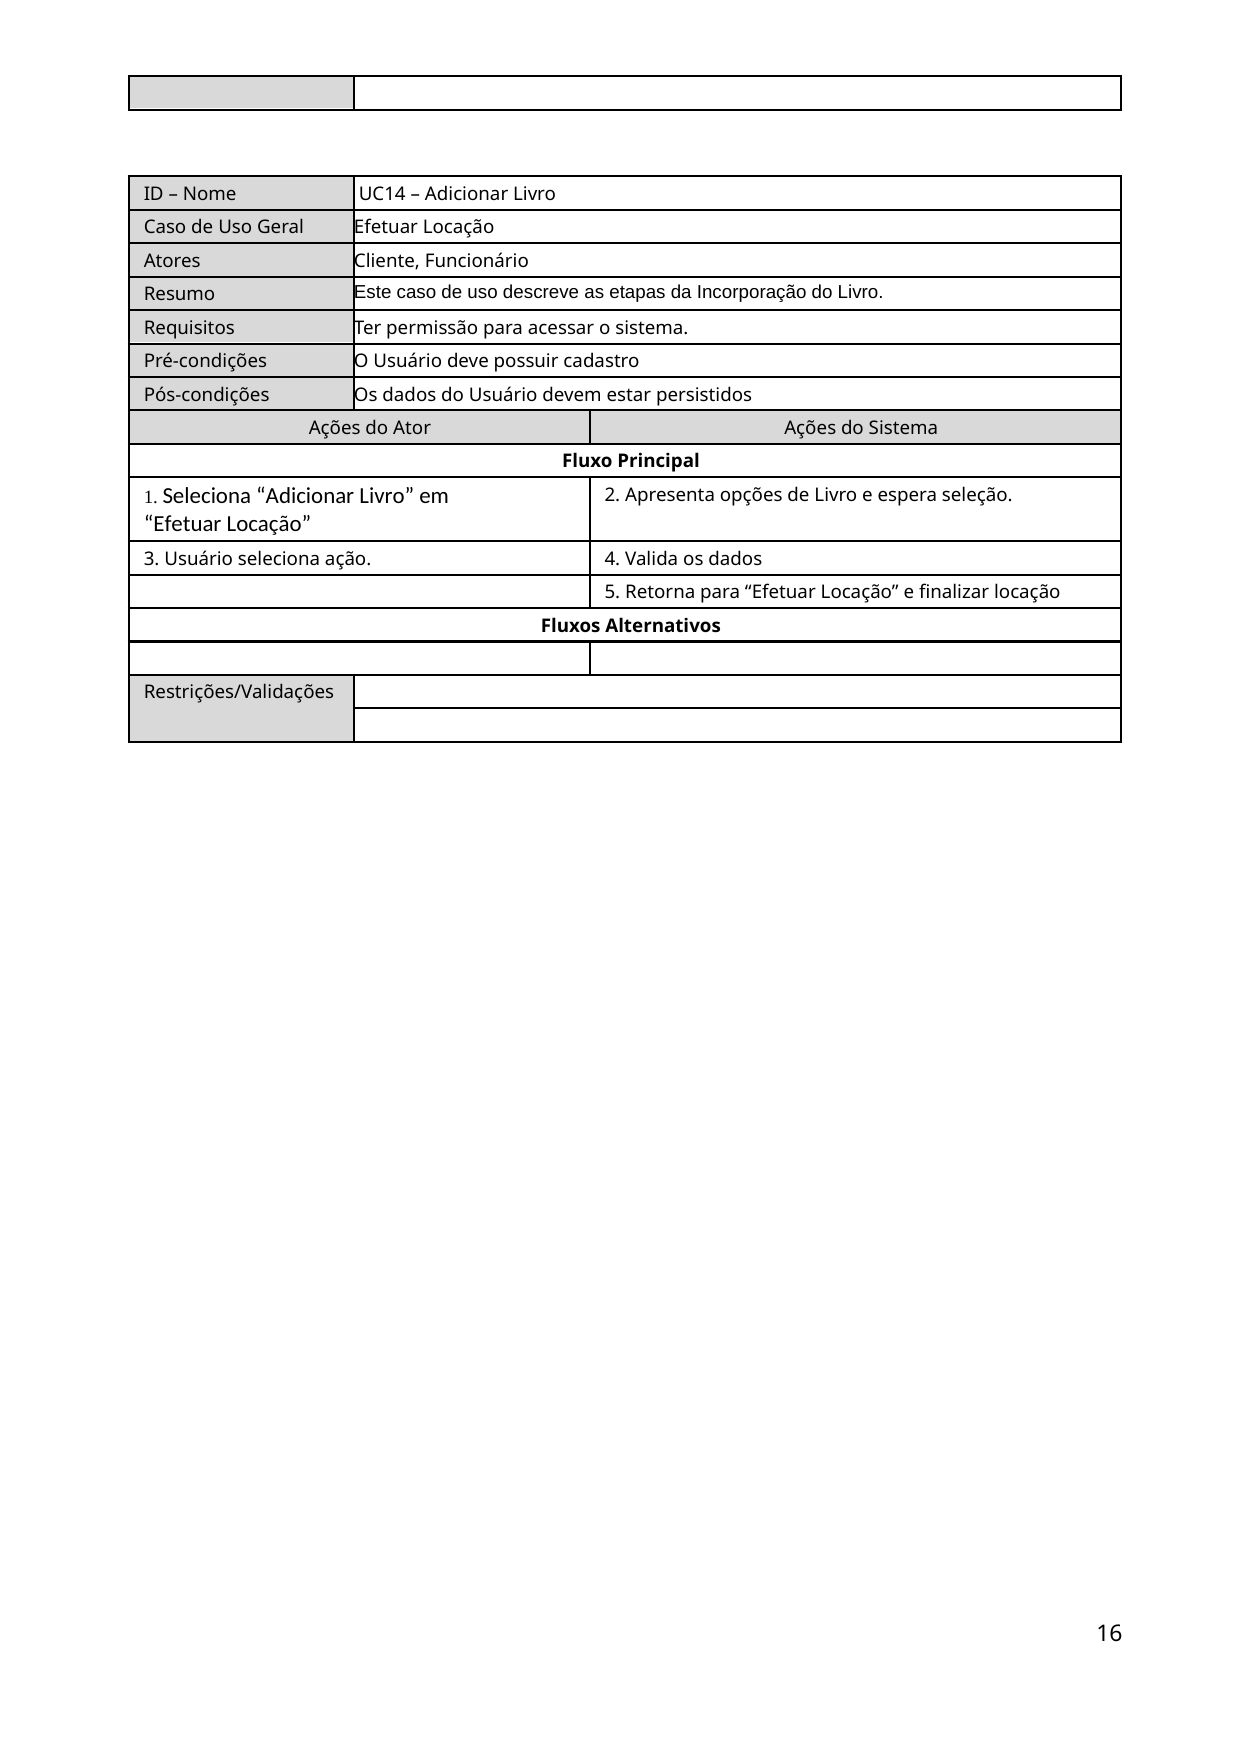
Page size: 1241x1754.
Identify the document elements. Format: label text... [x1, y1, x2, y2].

table_cell Fluxo Principal [130, 445, 1120, 476]
table_cell 4. Valida os dados [591, 542, 1120, 573]
table_cell Pré-condições [130, 345, 353, 376]
table_cell Pós-condições [130, 378, 353, 409]
table_cell Cliente, Funcionário [355, 244, 1120, 276]
table_cell Ter permissão para acessar o sistema. [355, 311, 1120, 342]
table_cell [355, 676, 1120, 707]
table_cell Ações do Ator [130, 411, 589, 443]
table_cell [355, 77, 1120, 108]
table_cell 3. Usuário seleciona ação. [130, 542, 589, 573]
table_cell Os dados do Usuário devem estar persistidos [355, 378, 1120, 409]
table_header ID – Nome [130, 177, 353, 209]
table_cell [355, 709, 1120, 741]
table_cell Restrições/Validações [130, 676, 353, 741]
table_cell O Usuário deve possuir cadastro [355, 345, 1120, 376]
table_header UC14 – Adicionar Livro [355, 177, 1120, 209]
table_cell 2. Apresenta opções de Livro e espera seleção. [591, 478, 1120, 540]
table_cell [591, 643, 1120, 674]
table_cell Ações do Sistema [591, 411, 1120, 443]
table_cell Atores [130, 244, 353, 276]
table_cell Resumo [130, 278, 353, 309]
table_cell Requisitos [130, 311, 353, 342]
table_cell 5. Retorna para “Efetuar Locação” e finalizar locação [591, 576, 1120, 607]
table_cell Este caso de uso descreve as etapas da Incorporação do Livro. [355, 278, 1120, 309]
table_cell Fluxos Alternativos [130, 609, 1120, 640]
table_cell [130, 643, 589, 674]
table_cell 1. Seleciona “Adicionar Livro” em “Efetuar Locação” [130, 478, 589, 540]
table_cell Efetuar Locação [355, 211, 1120, 242]
table_cell [130, 77, 353, 108]
table_cell Caso de Uso Geral [130, 211, 353, 242]
table_cell [130, 576, 589, 607]
